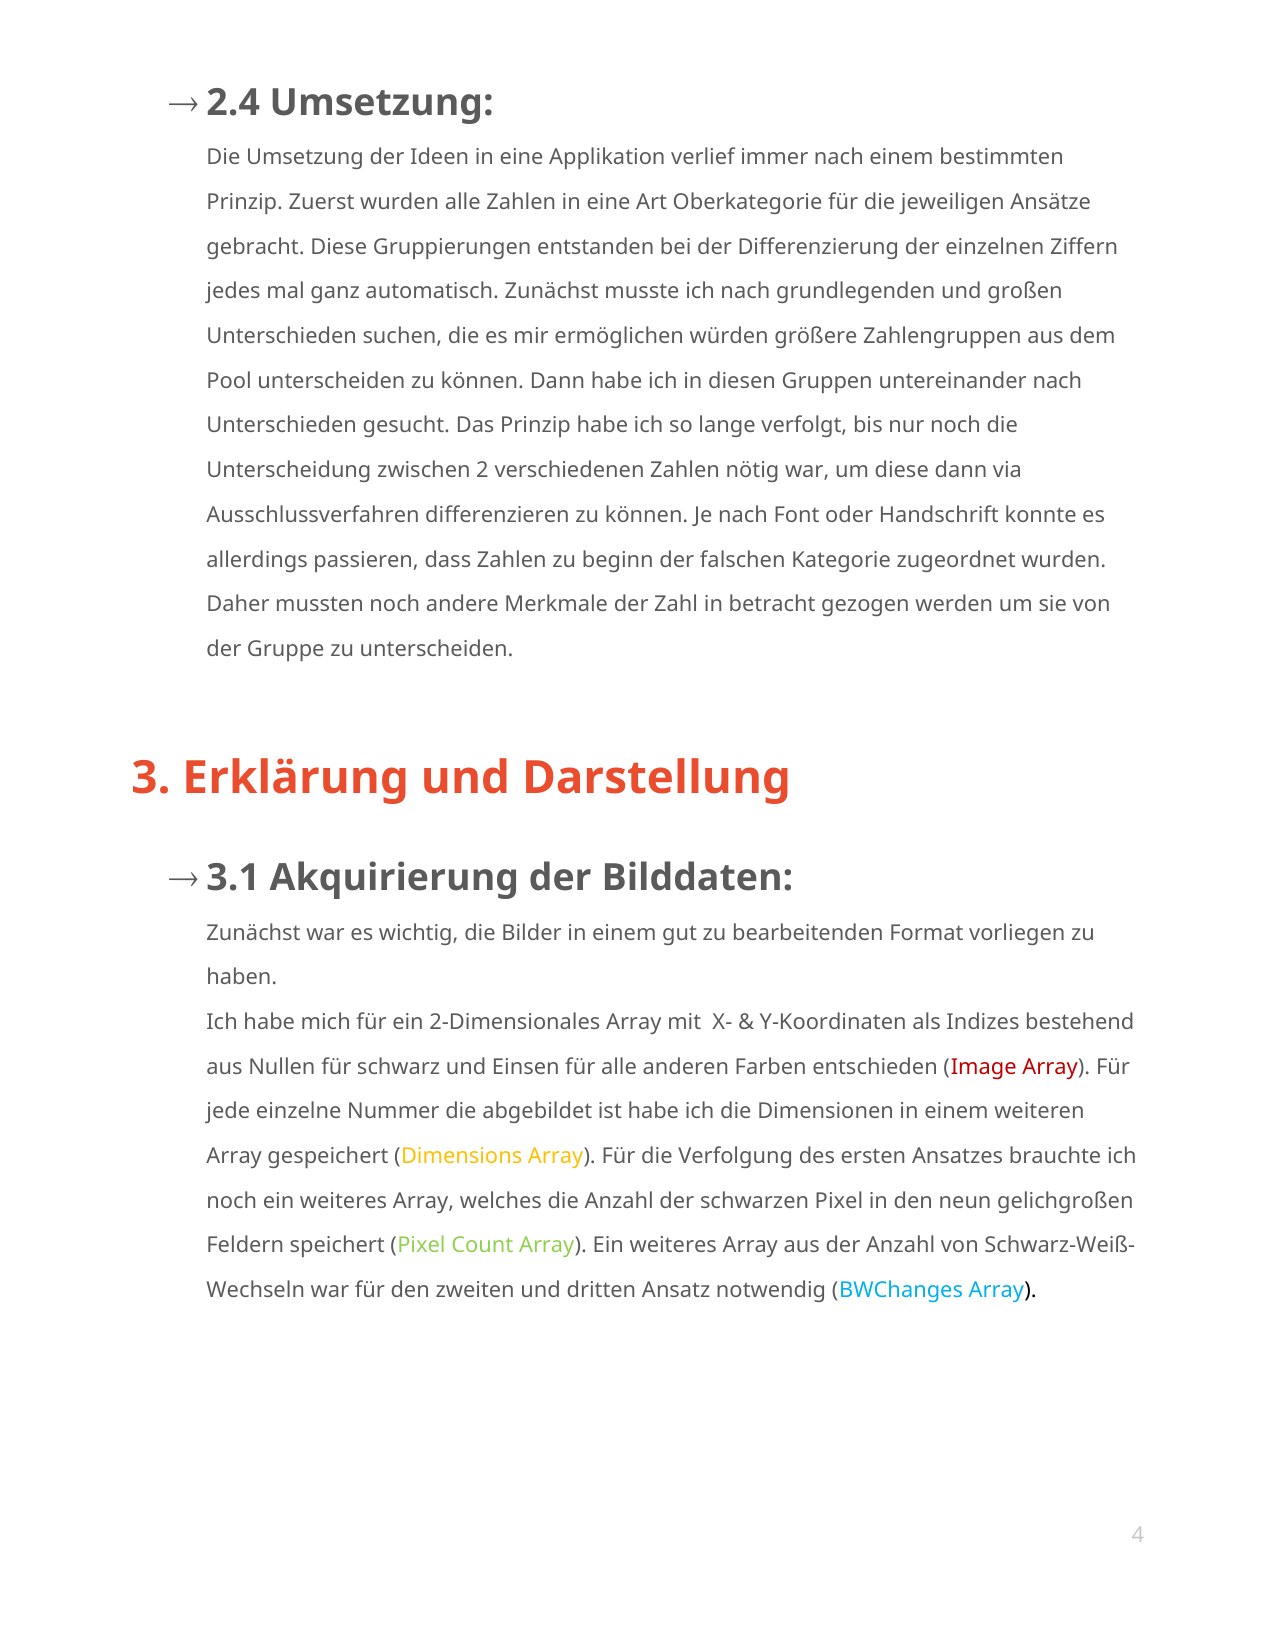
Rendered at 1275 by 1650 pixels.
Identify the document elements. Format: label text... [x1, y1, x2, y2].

list 3.1 Akquirierung der Bilddaten: [169, 850, 1144, 901]
text Die Umsetzung der Ideen in eine Applikation verlief immer nach einem bestimmten Prinzip. Zuerst wurden alle Zahlen in eine Art Oberkategorie für die jeweiligen Ansätze gebracht. Diese Gruppierungen entstanden bei der Differenzierung der einzelnen Ziffern jedes mal ganz automatisch. Zunächst musste ich nach grundlegenden und großen Unterschieden suchen, die es mir ermöglichen würden größere Zahlengruppen aus dem Pool unterscheiden zu können. Dann habe ich in diesen Gruppen untereinander nach Unterschieden gesucht. Das Prinzip habe ich so lange verfolgt, bis nur noch die Unterscheidung zwischen 2 verschiedenen Zahlen nötig war, um diese dann via Ausschlussverfahren differenzieren zu können. Je nach Font oder Handschrift konnte es allerdings passieren, dass Zahlen zu beginn der falschen Kategorie zugeordnet wurden. Daher mussten noch andere Merkmale der Zahl in betracht gezogen werden um sie von der Gruppe zu unterscheiden. [206, 141, 1144, 663]
text Zunächst war es wichtig, die Bilder in einem gut zu bearbeitenden Format vorliegen zu haben. Ich habe mich für ein 2-Dimensionales Array mit X- & Y-Koordinaten als Indizes bestehend aus Nullen für schwarz und Einsen für alle anderen Farben entschieden (Image Array). Für jede einzelne Nummer die abgebildet ist habe ich die Dimensionen in einem weiteren Array gespeichert (Dimensions Array). Für die Verfolgung des ersten Ansatzes brauchte ich noch ein weiteres Array, welches die Anzahl der schwarzen Pixel in den neun gelichgroßen Feldern speichert (Pixel Count Array). Ein weiteres Array aus der Anzahl von Schwarz-Weiß-Wechseln war für den zweiten und dritten Ansatz notwendig (BWChanges Array). [206, 917, 1144, 1304]
subtitle 3. Erklärung und Darstellung [131, 744, 1144, 807]
list 2.4 Umsetzung: [169, 75, 1144, 126]
